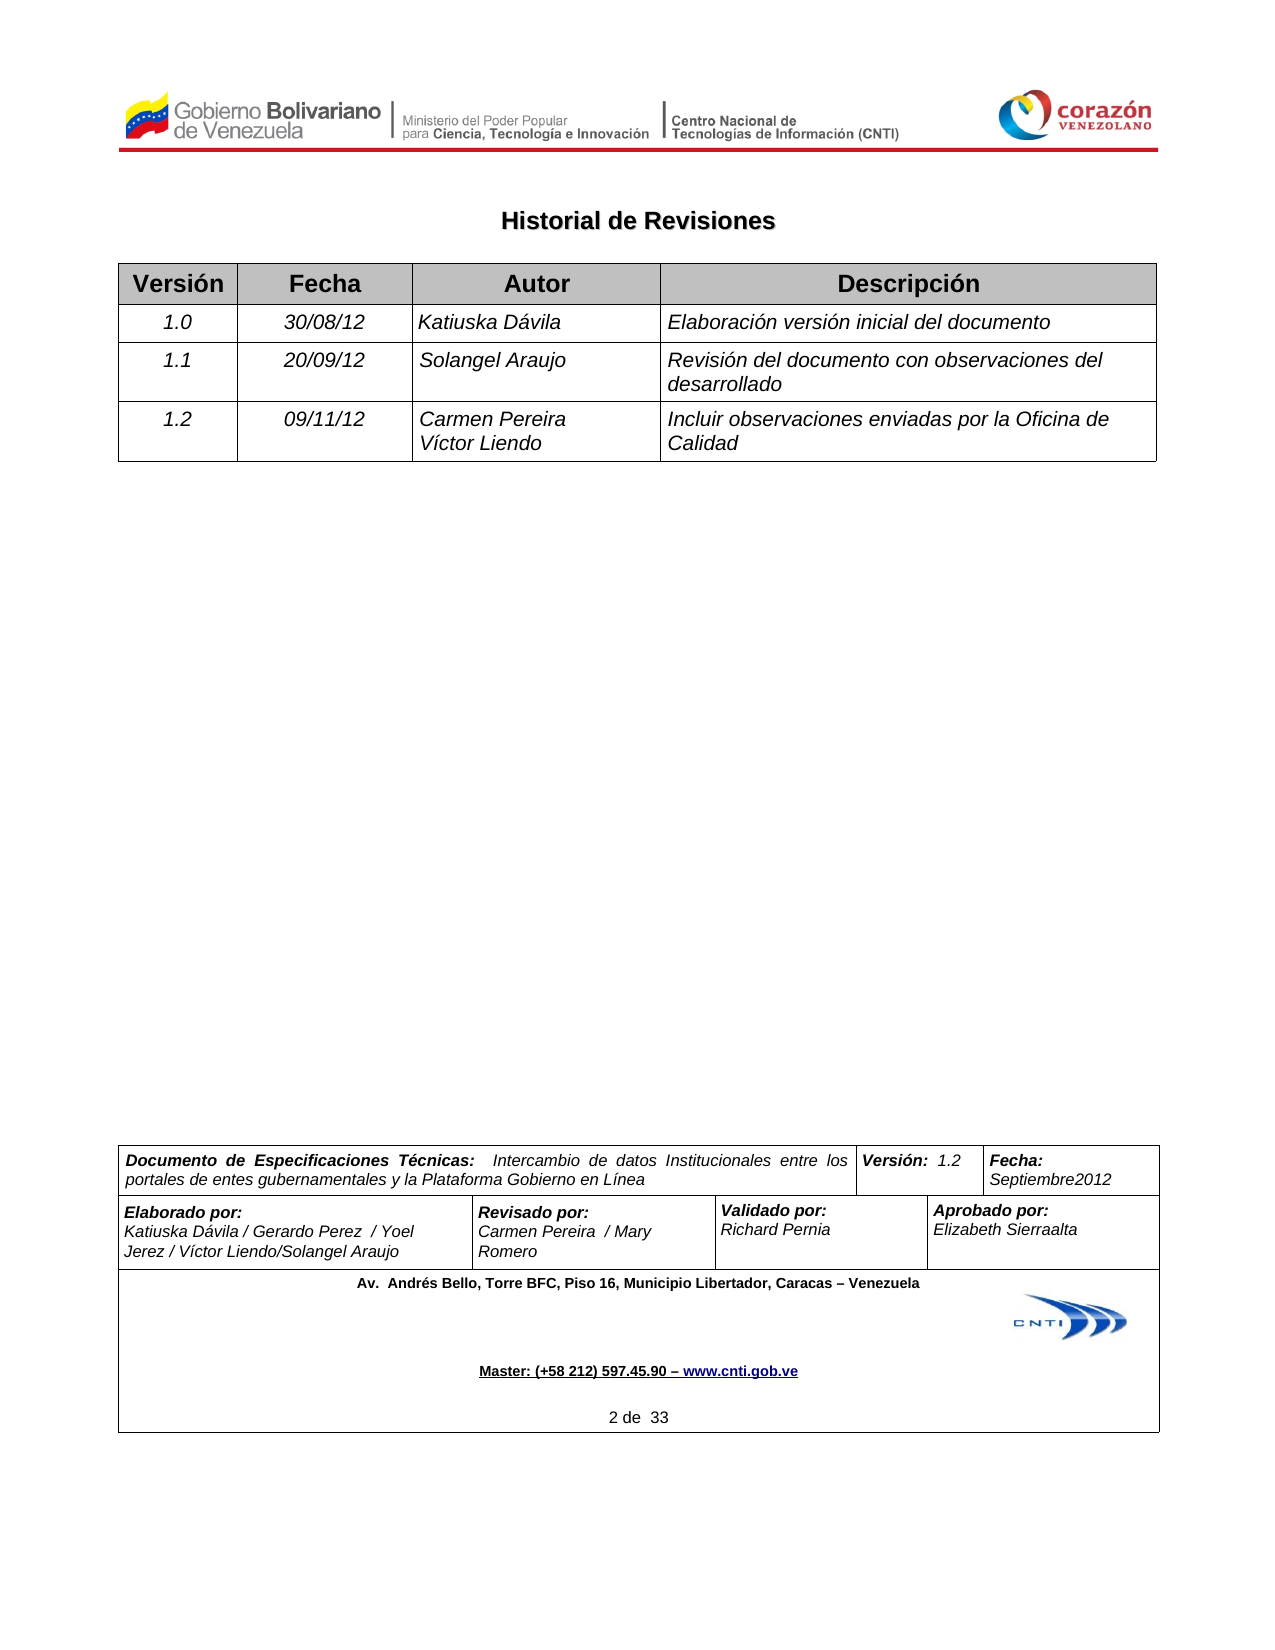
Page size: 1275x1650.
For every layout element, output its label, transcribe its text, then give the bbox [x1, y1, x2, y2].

table_cell 1.0 [119, 305, 237, 342]
table_cell Revisión del documento con observaciones del desarrollado [661, 343, 1156, 401]
table_cell 09/11/12 [238, 402, 412, 461]
table_cell Katiuska Dávila [413, 305, 660, 342]
table_cell 1.2 [119, 402, 237, 461]
table_cell Carmen Pereira Víctor Liendo [413, 402, 660, 461]
table_header Fecha [238, 264, 412, 304]
table_cell 1.1 [119, 343, 237, 401]
table_cell Elaboración versión inicial del documento [661, 305, 1156, 342]
table_cell Incluir observaciones enviadas por la Oficina de Calidad [661, 402, 1156, 461]
table_header Versión [119, 264, 237, 304]
table_cell Solangel Araujo [413, 343, 660, 401]
table_header Descripción [661, 264, 1156, 304]
picture [999, 1288, 1143, 1345]
table_cell 20/09/12 [238, 343, 412, 401]
title Historial de Revisiones [119, 206, 1157, 234]
table_header Autor [413, 264, 660, 304]
picture [119, 82, 1159, 152]
table_cell 30/08/12 [238, 305, 412, 342]
